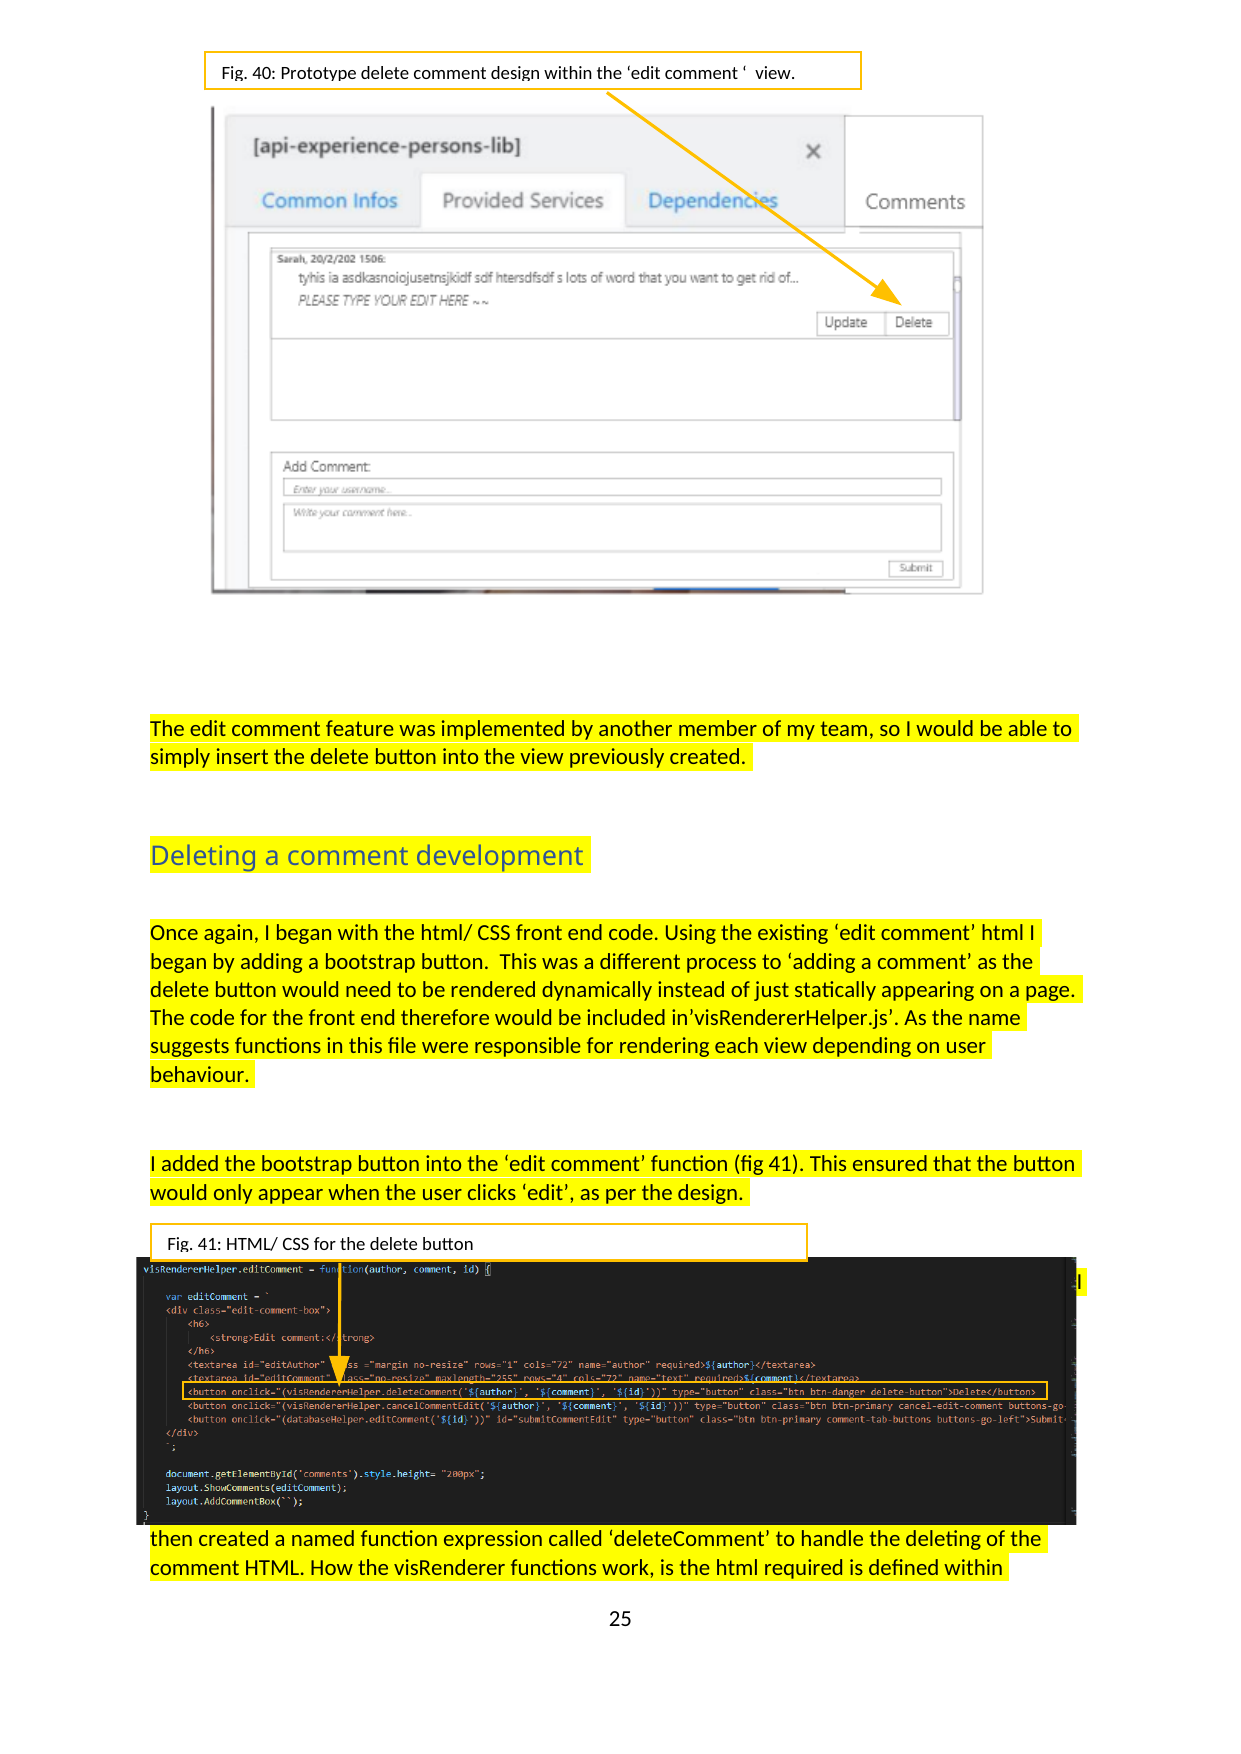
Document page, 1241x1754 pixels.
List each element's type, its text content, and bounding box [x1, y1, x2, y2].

text Fig. 41: HTML/ CSS for the delete button [167, 1232, 791, 1252]
text I added the bootstrap button into the ‘edit comment’ function (fig 41). This ensured that the button would only appear when the user clicks ‘edit’, as per the design. [150, 1149, 1090, 1206]
text Once again, I began with the html/ CSS front end code. Using the existing ‘edit comment’ html I began by adding a bootstrap button. This was a different process to ‘adding a comment’ as the delete button would need to be rendered dynamically instead of just statically appearing on a page. The code for the front end therefore would be included in’visRendererHelper.js’. As the name suggests functions in this file were responsible for rendering each view depending on user behaviour. [150, 918, 1090, 1088]
text I then created a named function expression called ‘deleteComment’ to handle the deleting of the comment HTML. How the visRenderer functions work, is the html required is defined within [150, 1267, 1090, 1581]
text The edit comment feature was implemented by another member of my team, so I would be able to simply insert the delete button into the view previously created. [150, 714, 1090, 771]
subtitle Deleting a comment development [150, 836, 1090, 873]
text Fig. 40: Prototype delete comment design within the ‘edit comment ‘ view. [221, 61, 845, 81]
